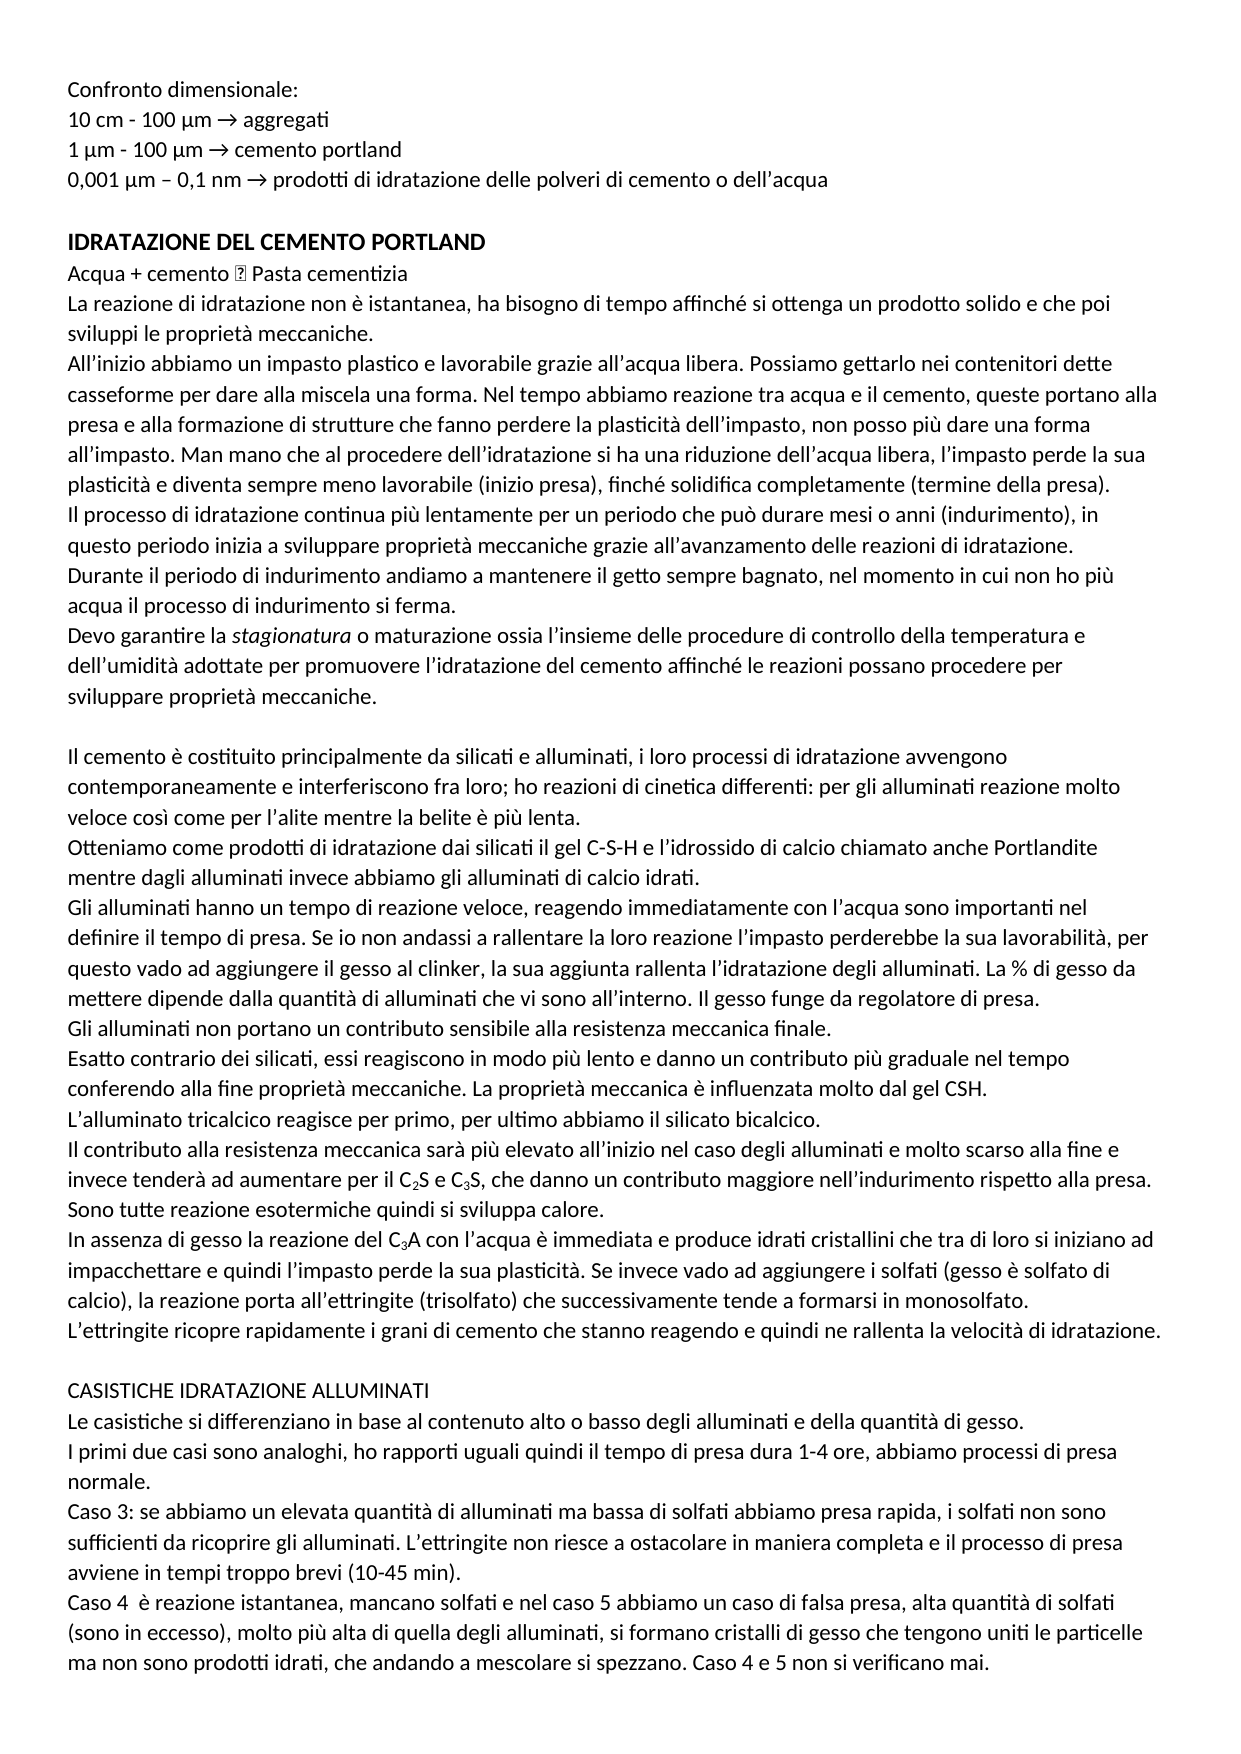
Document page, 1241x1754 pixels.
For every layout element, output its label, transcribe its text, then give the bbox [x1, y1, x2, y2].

text Confronto dimensionale: 10 cm - 100 µm → aggregati 1 µm - 100 µm → cemento portland 0,001 µm – 0,1 nm → prodotti di idratazione delle polveri di cemento o dell’acqua IDRATAZIONE DEL CEMENTO PORTLAND Acqua + cemento  Pasta cementizia La reazione di idratazione non è istantanea, ha bisogno di tempo affinché si ottenga un prodotto solido e che poi sviluppi le proprietà meccaniche. All’inizio abbiamo un impasto plastico e lavorabile grazie all’acqua libera. Possiamo gettarlo nei contenitori dette casseforme per dare alla miscela una forma. Nel tempo abbiamo reazione tra acqua e il cemento, queste portano alla presa e alla formazione di strutture che fanno perdere la plasticità dell’impasto, non posso più dare una forma all’impasto. Man mano che al procedere dell’idratazione si ha una riduzione dell’acqua libera, l’impasto perde la sua plasticità e diventa sempre meno lavorabile (inizio presa), finché solidifica completamente (termine della presa). Il processo di idratazione continua più lentamente per un periodo che può durare mesi o anni (indurimento), in questo periodo inizia a sviluppare proprietà meccaniche grazie all’avanzamento delle reazioni di idratazione. Durante il periodo di indurimento andiamo a mantenere il getto sempre bagnato, nel momento in cui non ho più acqua il processo di indurimento si ferma. Devo garantire la stagionatura o maturazione ossia l’insieme delle procedure di controllo della temperatura e dell’umidità adottate per promuovere l’idratazione del cemento affinché le reazioni possano procedere per sviluppare proprietà meccaniche. Il cemento è costituito principalmente da silicati e alluminati, i loro processi di idratazione avvengono contemporaneamente e interferiscono fra loro; ho reazioni di cinetica differenti: per gli alluminati reazione molto veloce così come per l’alite mentre la belite è più lenta. Otteniamo come prodotti di idratazione dai silicati il gel C-S-H e l’idrossido di calcio chiamato anche Portlandite mentre dagli alluminati invece abbiamo gli alluminati di calcio idrati. Gli alluminati hanno un tempo di reazione veloce, reagendo immediatamente con l’acqua sono importanti nel definire il tempo di presa. Se io non andassi a rallentare la loro reazione l’impasto perderebbe la sua lavorabilità, per questo vado ad aggiungere il gesso al clinker, la sua aggiunta rallenta l’idratazione degli alluminati. La % di gesso da mettere dipende dalla quantità di alluminati che vi sono all’interno. Il gesso funge da regolatore di presa. Gli alluminati non portano un contributo sensibile alla resistenza meccanica finale. Esatto contrario dei silicati, essi reagiscono in modo più lento e danno un contributo più graduale nel tempo conferendo alla fine proprietà meccaniche. La proprietà meccanica è influenzata molto dal gel CSH. L’alluminato tricalcico reagisce per primo, per ultimo abbiamo il silicato bicalcico. Il contributo alla resistenza meccanica sarà più elevato all’inizio nel caso degli alluminati e molto scarso alla fine e invece tenderà ad aumentare per il C2S e C3S, che danno un contributo maggiore nell’indurimento rispetto alla presa. Sono tutte reazione esotermiche quindi si sviluppa calore. In assenza di gesso la reazione del C3A con l’acqua è immediata e produce idrati cristallini che tra di loro si iniziano ad impacchettare e quindi l’impasto perde la sua plasticità. Se invece vado ad aggiungere i solfati (gesso è solfato di calcio), la reazione porta all’ettringite (trisolfato) che successivamente tende a formarsi in monosolfato. L’ettringite ricopre rapidamente i grani di cemento che stanno reagendo e quindi ne rallenta la velocità di idratazione. CASISTICHE IDRATAZIONE ALLUMINATI Le casistiche si differenziano in base al contenuto alto o basso degli alluminati e della quantità di gesso. I primi due casi sono analoghi, ho rapporti uguali quindi il tempo di presa dura 1-4 ore, abbiamo processi di presa normale. Caso 3: se abbiamo un elevata quantità di alluminati ma bassa di solfati abbiamo presa rapida, i solfati non sono sufficienti da ricoprire gli alluminati. L’ettringite non riesce a ostacolare in maniera completa e il processo di presa avviene in tempi troppo brevi (10-45 min). Caso 4 è reazione istantanea, mancano solfati e nel caso 5 abbiamo un caso di falsa presa, alta quantità di solfati (sono in eccesso), molto più alta di quella degli alluminati, si formano cristalli di gesso che tengono uniti le particelle ma non sono prodotti idrati, che andando a mescolare si spezzano. Caso 4 e 5 non si verificano mai. [67, 75, 1165, 1677]
